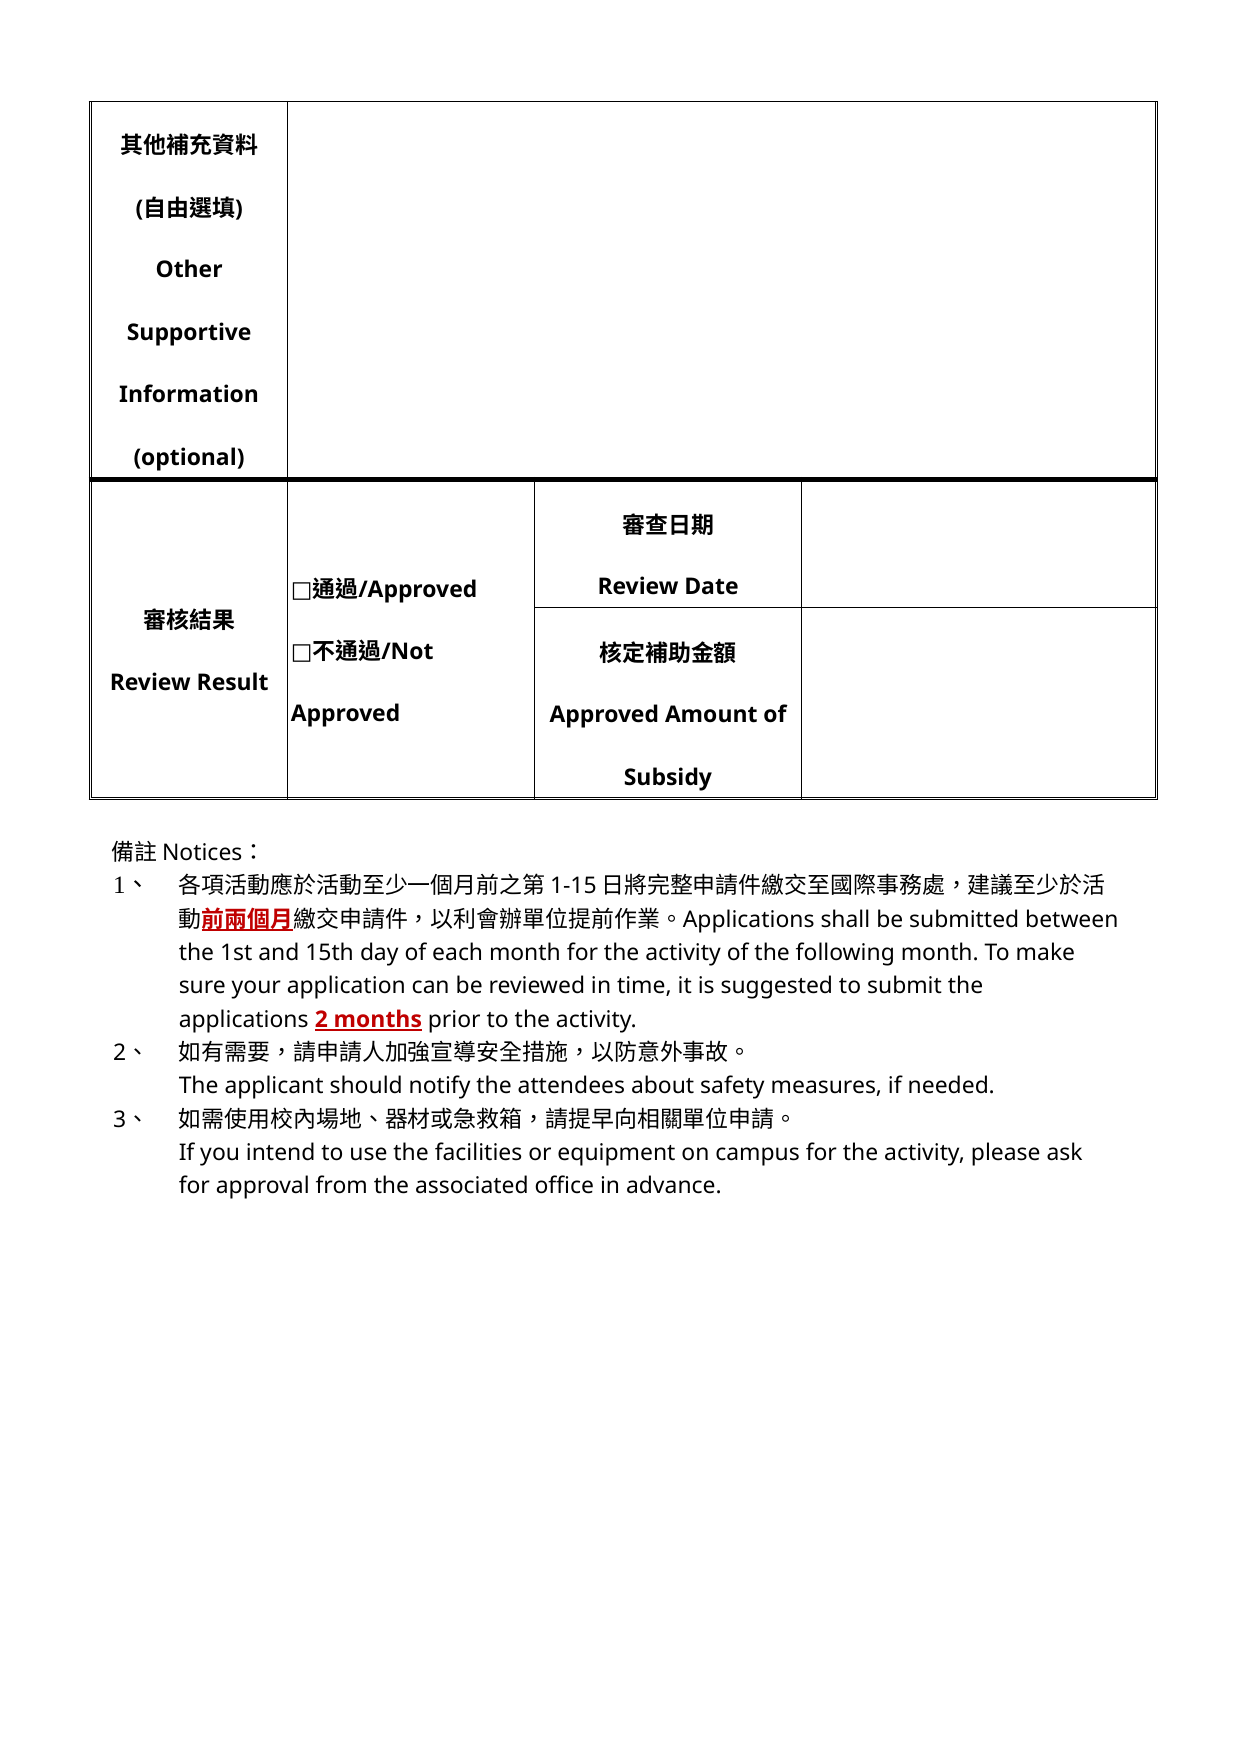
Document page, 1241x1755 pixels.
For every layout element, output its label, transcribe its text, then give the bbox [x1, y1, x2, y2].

table_cell [84, 477, 89, 607]
table_cell [288, 102, 1155, 477]
list 各項活動應於活動至少一個月前之第1-15日將完整申請件繳交至國際事務處，建議至少於活動前兩個月繳交申請件，以利會辦單位提前作業。Applications shall be submitted between the 1st and 15th day of each month for the activity of the following month. To make sure your application can be reviewed in time, it is suggested to submit the applications 2 months prior to the activity. [113, 867, 1119, 1034]
table_cell 核定補助金額 Approved Amount of Subsidy [535, 608, 801, 797]
table_cell [84, 101, 89, 477]
list 如需使用校內場地、器材或急救箱，請提早向相關單位申請。 [113, 1100, 1119, 1134]
table_cell 審查日期 Review Date [535, 482, 801, 607]
text The applicant should notify the attendees about safety measures, if needed. [178, 1067, 1119, 1100]
table_cell [802, 482, 1155, 607]
table_cell [802, 608, 1155, 797]
table_cell □通過/Approved □不通過/Not Approved [288, 482, 534, 797]
table_cell [84, 607, 89, 797]
table_cell 其他補充資料 (自由選填) Other Supportive Information (optional) [92, 102, 287, 477]
list 如有需要，請申請人加強宣導安全措施，以防意外事故。 [113, 1034, 1119, 1067]
text If you intend to use the facilities or equipment on campus for the activity, please ask for approval from the associated office in advance. [178, 1134, 1119, 1200]
table_cell 審核結果 Review Result [92, 482, 287, 797]
text 備註Notices： [75, 834, 1165, 867]
